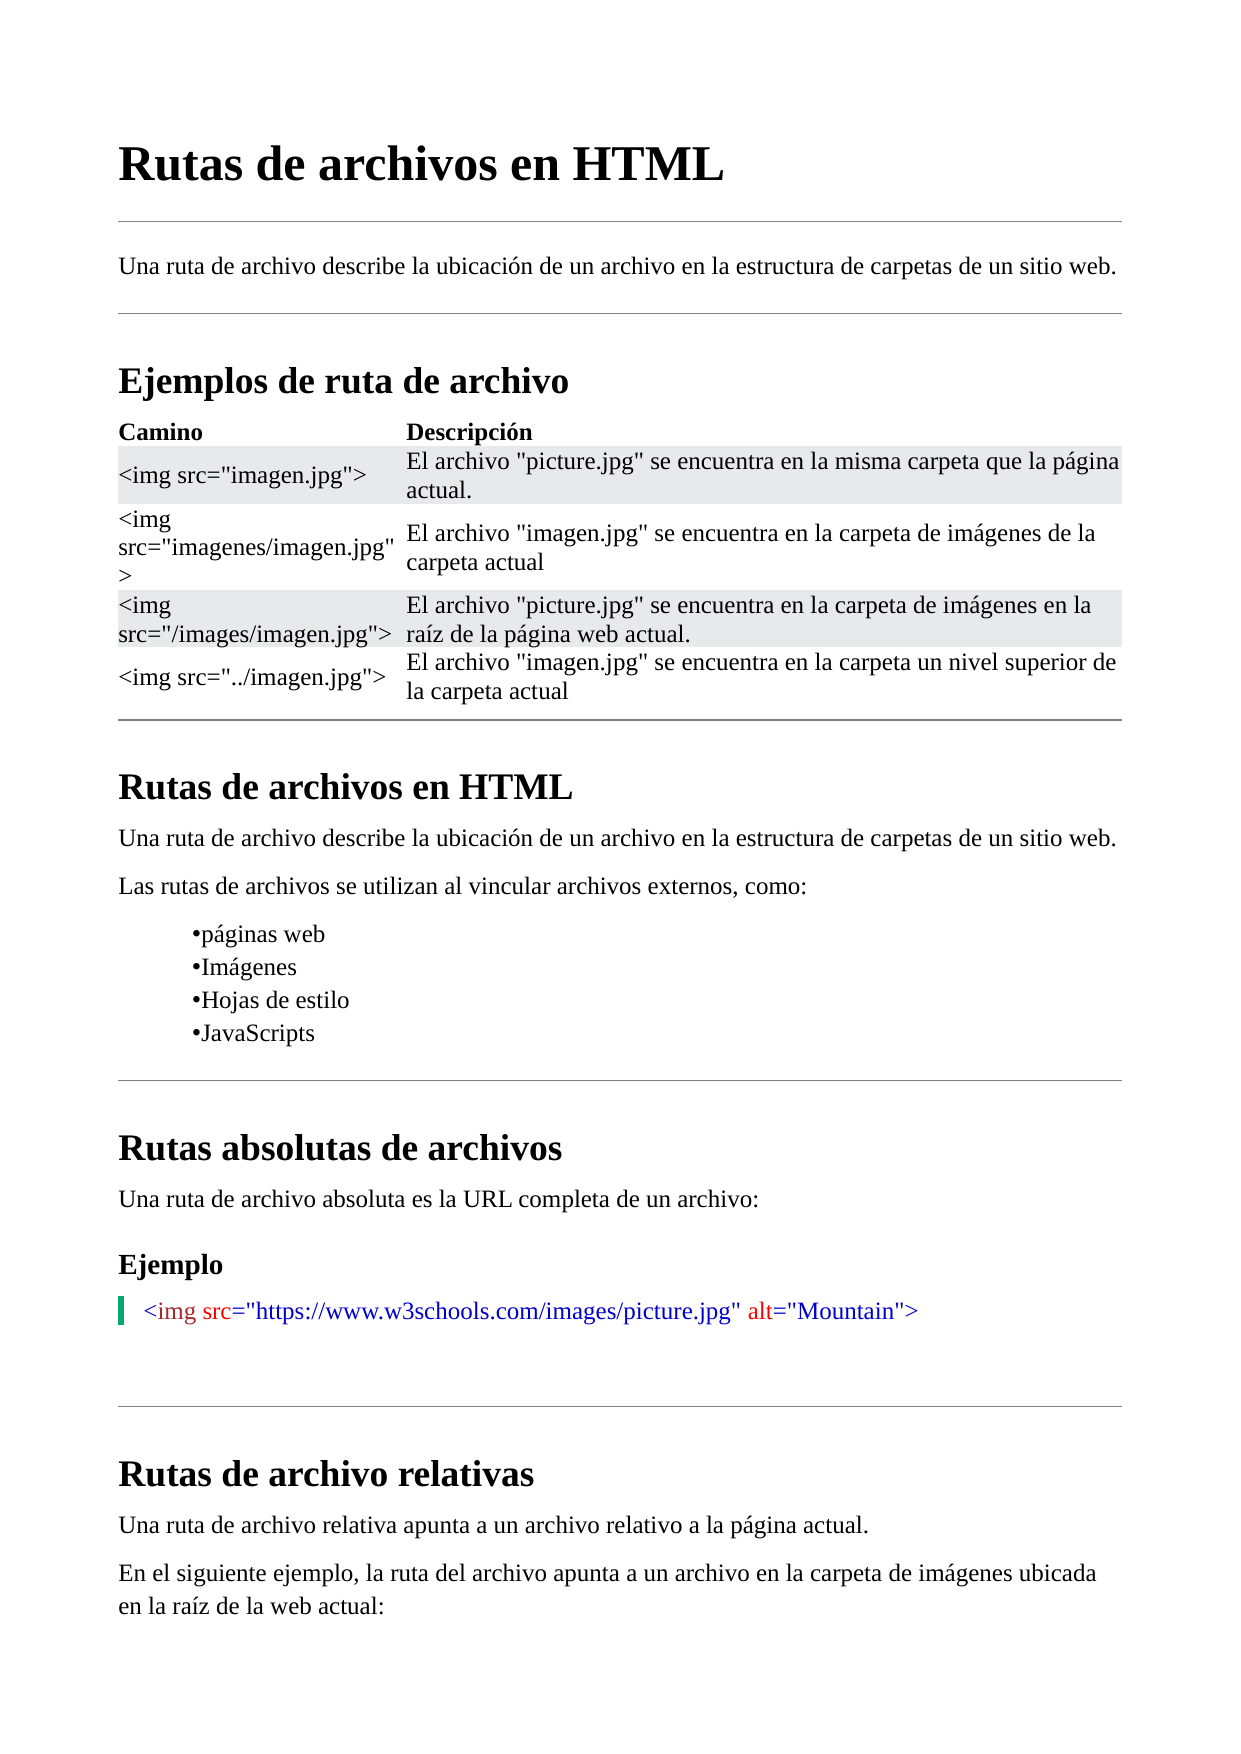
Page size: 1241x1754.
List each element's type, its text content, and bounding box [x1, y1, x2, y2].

table_cell <img src="imagenes/imagen.jpg"> [118, 504, 406, 590]
table_cell <img src="/images/imagen.jpg"> [118, 590, 406, 647]
table_cell El archivo "imagen.jpg" se encuentra en la carpeta un nivel superior de la carpeta actual [406, 648, 1122, 705]
text Las rutas de archivos se utilizan al vincular archivos externos, como: [118, 871, 1122, 900]
text Una ruta de archivo absoluta es la URL completa de un archivo: [118, 1184, 1122, 1213]
table_cell El archivo "imagen.jpg" se encuentra en la carpeta de imágenes de la carpeta actual [406, 504, 1122, 590]
text Una ruta de archivo relativa apunta a un archivo relativo a la página actual. [118, 1510, 1122, 1539]
list Hojas de estilo [118, 985, 1122, 1013]
subtitle Rutas de archivo relativas [118, 1452, 1122, 1495]
list JavaScripts [118, 1018, 1122, 1047]
table_cell El archivo "picture.jpg" se encuentra en la misma carpeta que la página actual. [406, 446, 1122, 504]
table_cell <img src="imagen.jpg"> [118, 446, 406, 504]
subtitle Rutas de archivos en HTML [118, 765, 1122, 808]
table_header Descripción [406, 418, 1122, 446]
table_cell <img src="../imagen.jpg"> [118, 648, 406, 705]
subtitle Rutas de archivos en HTML [118, 134, 1122, 191]
table_header Camino [118, 418, 406, 446]
text En el siguiente ejemplo, la ruta del archivo apunta a un archivo en la carpeta de imágenes ubicada en la raíz de la web actual: [118, 1558, 1122, 1620]
subtitle Rutas absolutas de archivos [118, 1125, 1122, 1168]
table_cell El archivo "picture.jpg" se encuentra en la carpeta de imágenes en la raíz de la página web actual. [406, 590, 1122, 647]
list Imágenes [118, 952, 1122, 981]
text <img src="https://www.w3schools.com/images/picture.jpg" alt="Mountain"> [124, 1296, 1122, 1325]
subtitle Ejemplos de ruta de archivo [118, 359, 1122, 402]
text Una ruta de archivo describe la ubicación de un archivo en la estructura de carpetas de un sitio web. [118, 823, 1122, 852]
text Una ruta de archivo describe la ubicación de un archivo en la estructura de carpetas de un sitio web. [118, 251, 1122, 280]
list páginas web [118, 919, 1122, 947]
subtitle Ejemplo [118, 1247, 1122, 1281]
